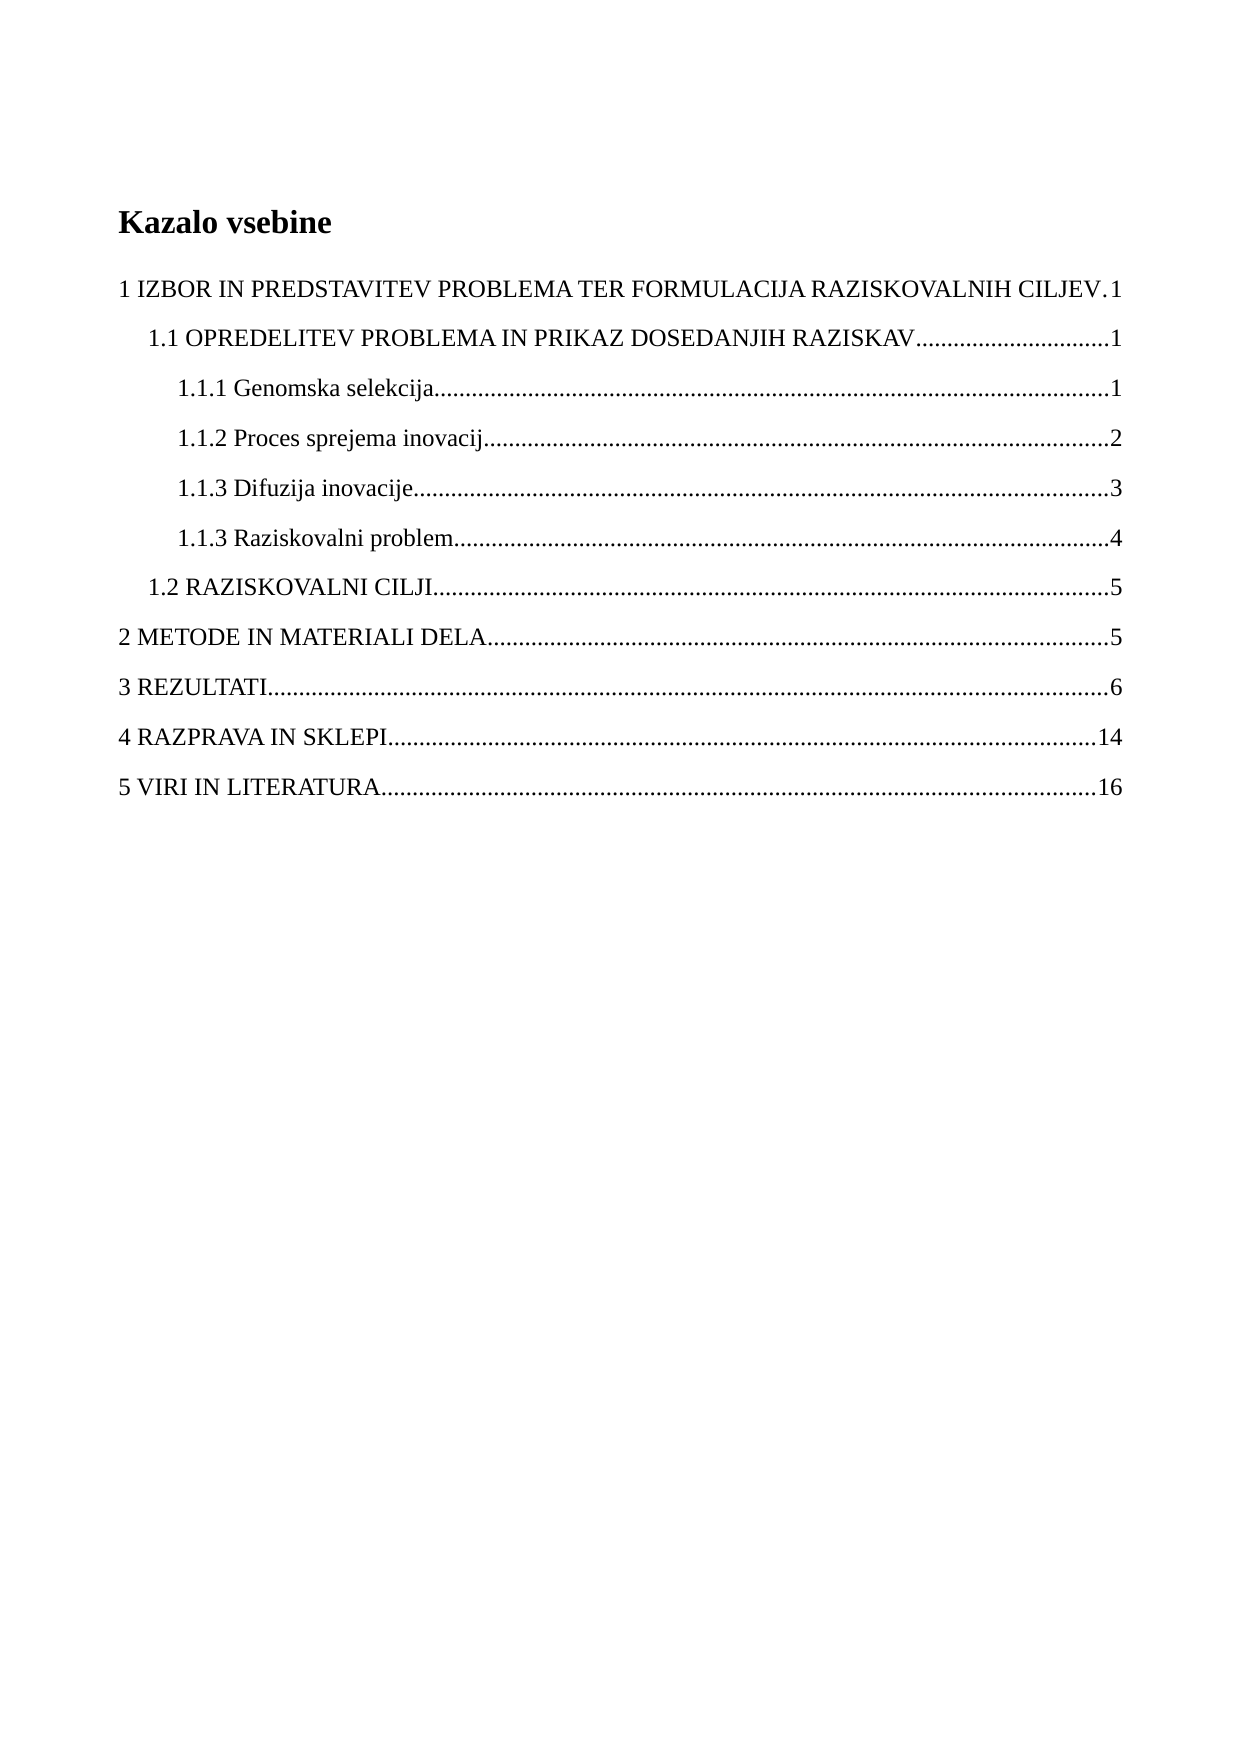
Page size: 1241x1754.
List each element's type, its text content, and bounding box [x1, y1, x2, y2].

text 1.1.1 Genomska selekcija 1 [177, 373, 1122, 402]
text 1 IZBOR IN PREDSTAVITEV PROBLEMA TER FORMULACIJA RAZISKOVALNIH CILJEV 1 [118, 274, 1122, 302]
text 1.1.3 Raziskovalni problem 4 [177, 523, 1122, 551]
text 5 VIRI IN LITERATURA 16 [118, 772, 1122, 800]
text 1.1.3 Difuzija inovacije 3 [177, 473, 1122, 502]
text 4 RAZPRAVA IN SKLEPI 14 [118, 722, 1122, 751]
text 1.1.2 Proces sprejema inovacij 2 [177, 423, 1122, 452]
text 1.1 OPREDELITEV PROBLEMA IN PRIKAZ DOSEDANJIH RAZISKAV 1 [148, 323, 1122, 352]
text 2 METODE IN MATERIALI DELA 5 [118, 622, 1122, 651]
subtitle Kazalo vsebine [118, 202, 1122, 240]
text 1.2 RAZISKOVALNI CILJI 5 [148, 572, 1122, 601]
text 3 REZULTATI 6 [118, 672, 1122, 701]
